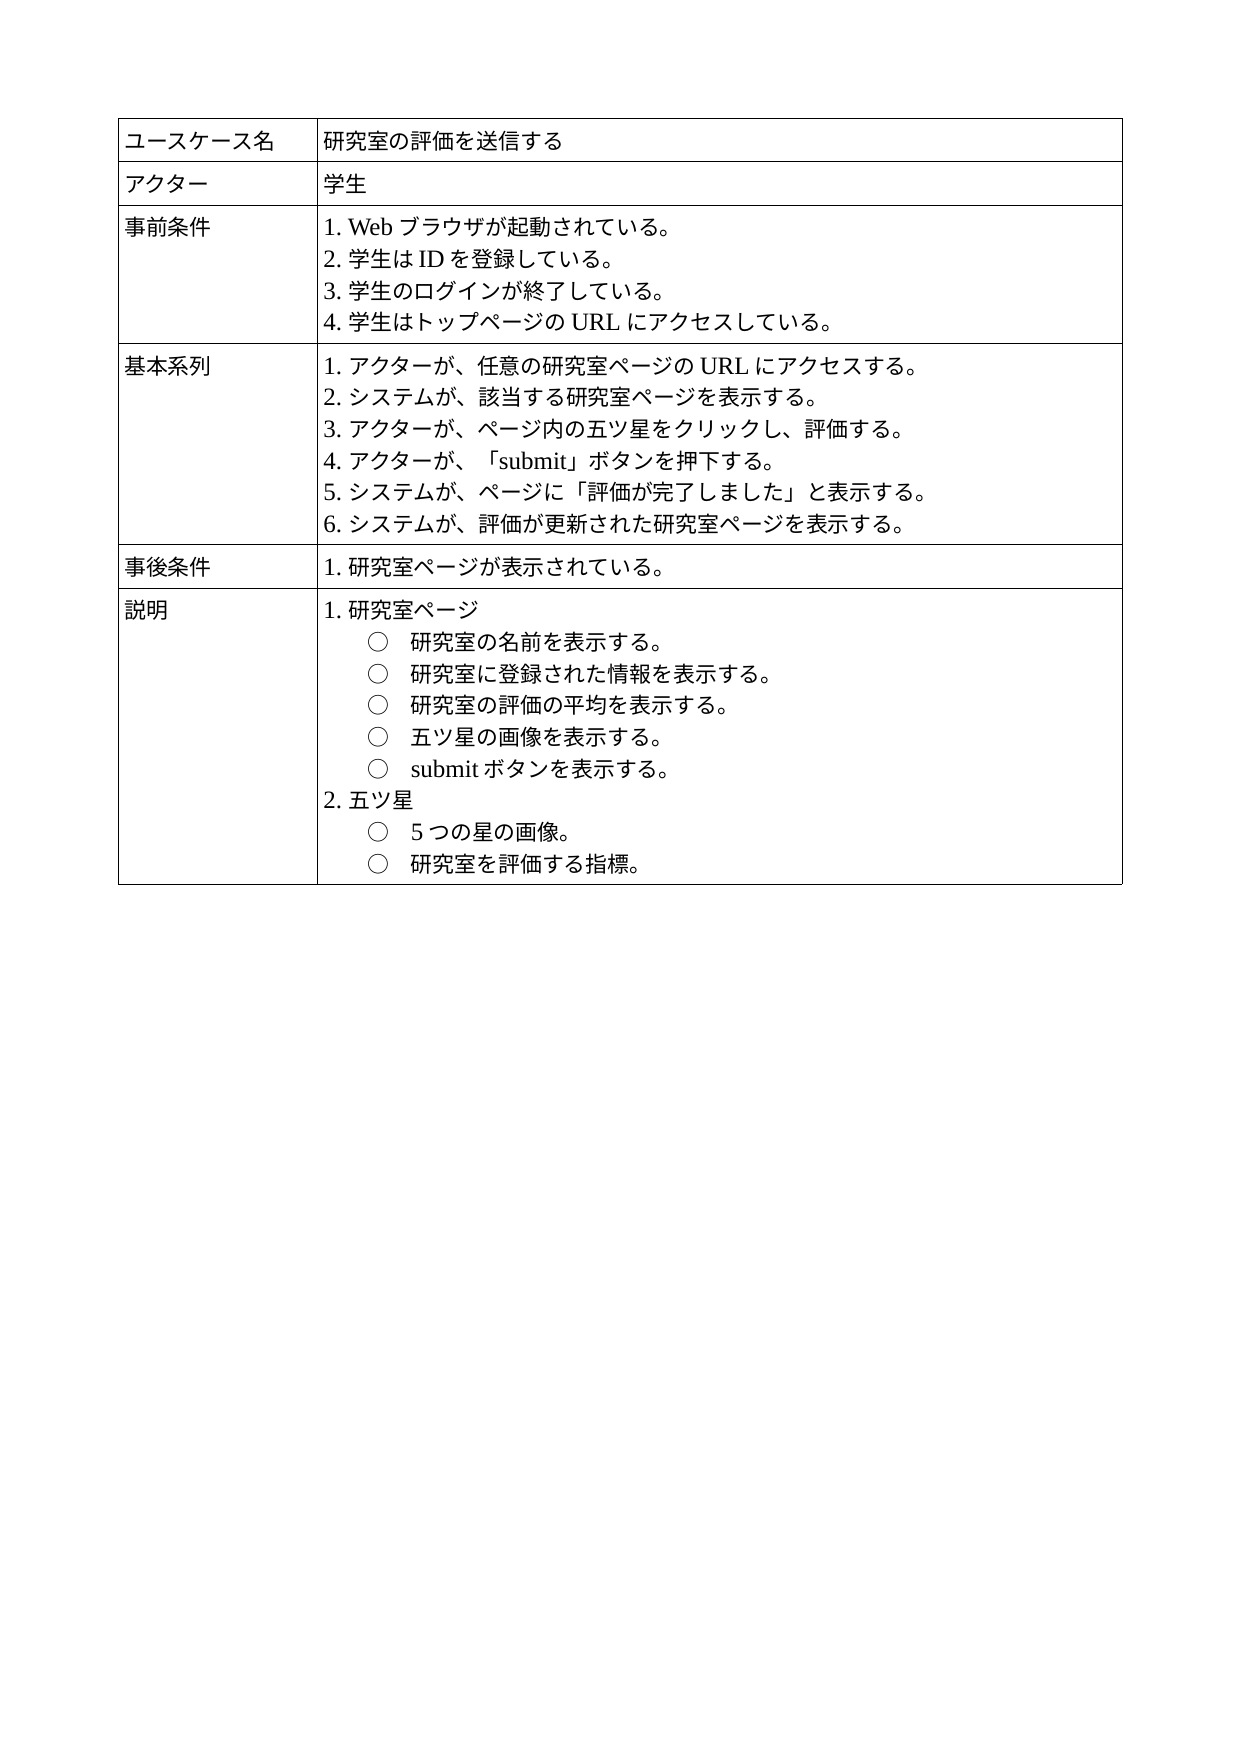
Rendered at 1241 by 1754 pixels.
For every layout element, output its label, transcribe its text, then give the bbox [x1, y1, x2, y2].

table_cell 説明 [119, 589, 317, 884]
table_cell アクター [119, 162, 317, 204]
table_cell 基本系列 [119, 344, 317, 544]
table_cell 事前条件 [119, 206, 317, 343]
table_header ユースケース名 [119, 119, 317, 161]
table_cell 事後条件 [119, 545, 317, 588]
table_cell 学生 [318, 162, 1122, 204]
table_cell 1. 研究室ページが表示されている。 [318, 545, 1122, 588]
table_cell 1. Webブラウザが起動されている。 2. 学生はIDを登録している。 3. 学生のログインが終了している。 4. 学生はトップページのURLにアクセスしている。 [318, 206, 1122, 343]
table_header 研究室の評価を送信する [318, 119, 1122, 161]
table_cell 1. 研究室ページ ○ 研究室の名前を表示する。 ○ 研究室に登録された情報を表示する。 ○ 研究室の評価の平均を表示する。 ○ 五ツ星の画像を表示する。 ○ submitボタンを表示する。 2. 五ツ星 ○ 5つの星の画像。 ○ 研究室を評価する指標。 [318, 589, 1122, 884]
table_cell 1. アクターが、任意の研究室ページのURLにアクセスする。 2. システムが、該当する研究室ページを表示する。 3. アクターが、ページ内の五ツ星をクリックし、評価する。 4. アクターが、「submit」ボタンを押下する。 5. システムが、ページに「評価が完了しました」と表示する。 6. システムが、評価が更新された研究室ページを表示する。 [318, 344, 1122, 544]
